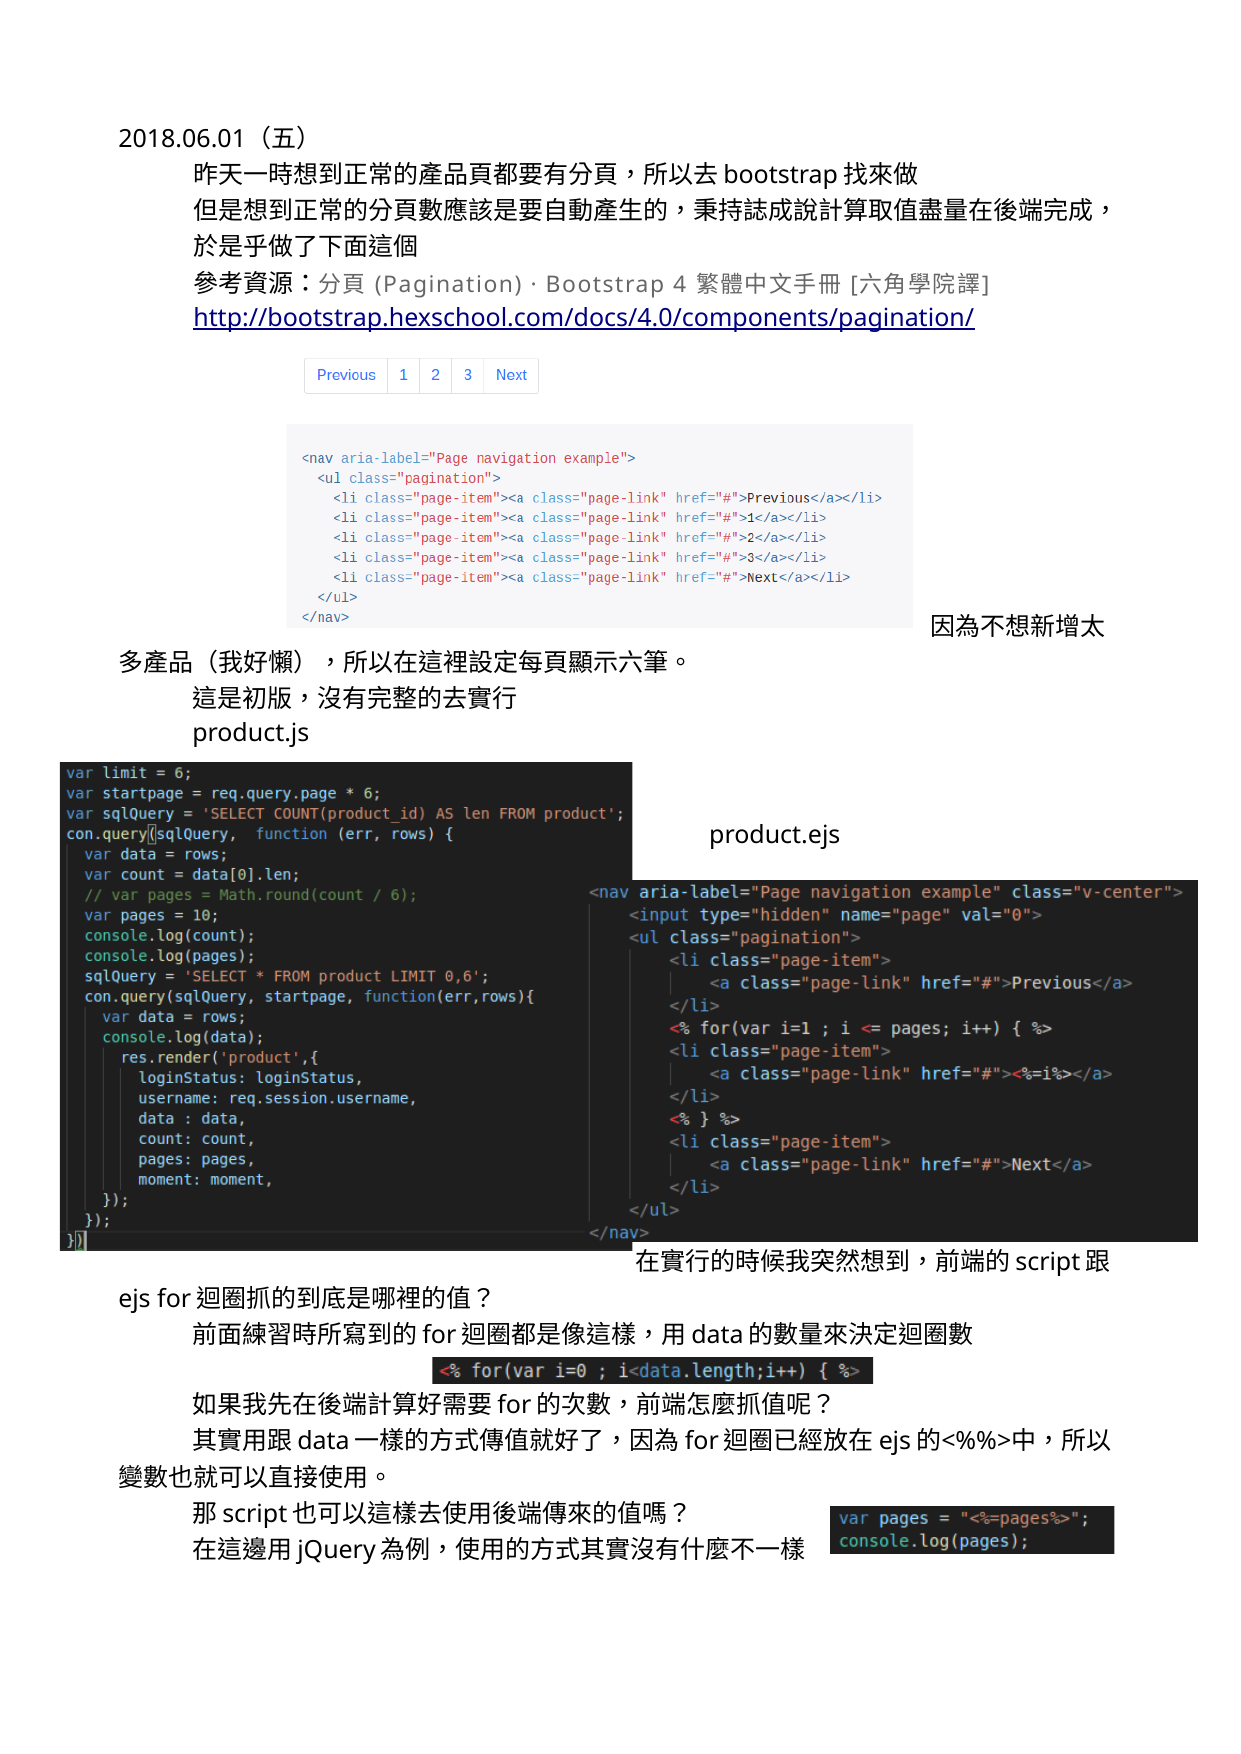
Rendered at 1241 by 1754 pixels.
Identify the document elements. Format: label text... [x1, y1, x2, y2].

picture [432, 1357, 874, 1384]
text 那script也可以這樣去使用後端傳來的值嗎？ [118, 1493, 1122, 1529]
text product.js [118, 715, 1122, 749]
list 參考資源：分頁 (Pagination) · Bootstrap 4 繁體中文手冊 [六角學院譯] [156, 263, 1122, 299]
picture [59, 762, 1198, 1251]
list 但是想到正常的分頁數應該是要自動產生的，秉持誌成說計算取值盡量在後端完成，於是乎做了下面這個 [156, 191, 1122, 263]
text 如果我先在後端計算好需要for的次數，前端怎麼抓值呢？ [118, 1384, 1122, 1421]
picture [830, 1506, 1115, 1554]
text [633, 851, 1122, 880]
text 在實行的時候我突然想到，前端的script跟ejs for迴圈抓的到底是哪裡的值？ [118, 1242, 1122, 1314]
list 昨天一時想到正常的產品頁都要有分頁，所以去bootstrap找來做 [156, 154, 1122, 191]
list http://bootstrap.hexschool.com/docs/4.0/components/pagination/ [156, 299, 1122, 333]
text 因為不想新增太多產品（我好懶），所以在這裡設定每頁顯示六筆。 [118, 606, 1122, 678]
text 2018.06.01（五） [118, 118, 1122, 154]
text 前面練習時所寫到的for迴圈都是像這樣，用data的數量來決定迴圈數 [118, 1314, 1122, 1351]
picture [286, 341, 913, 628]
text 在這邊用jQuery為例，使用的方式其實沒有什麼不一樣 [118, 1529, 1122, 1566]
text product.ejs [633, 817, 1122, 851]
text 其實用跟data一樣的方式傳值就好了，因為for迴圈已經放在ejs的<%%>中，所以變數也就可以直接使用。 [118, 1421, 1122, 1493]
text 這是初版，沒有完整的去實行 [118, 678, 1122, 715]
